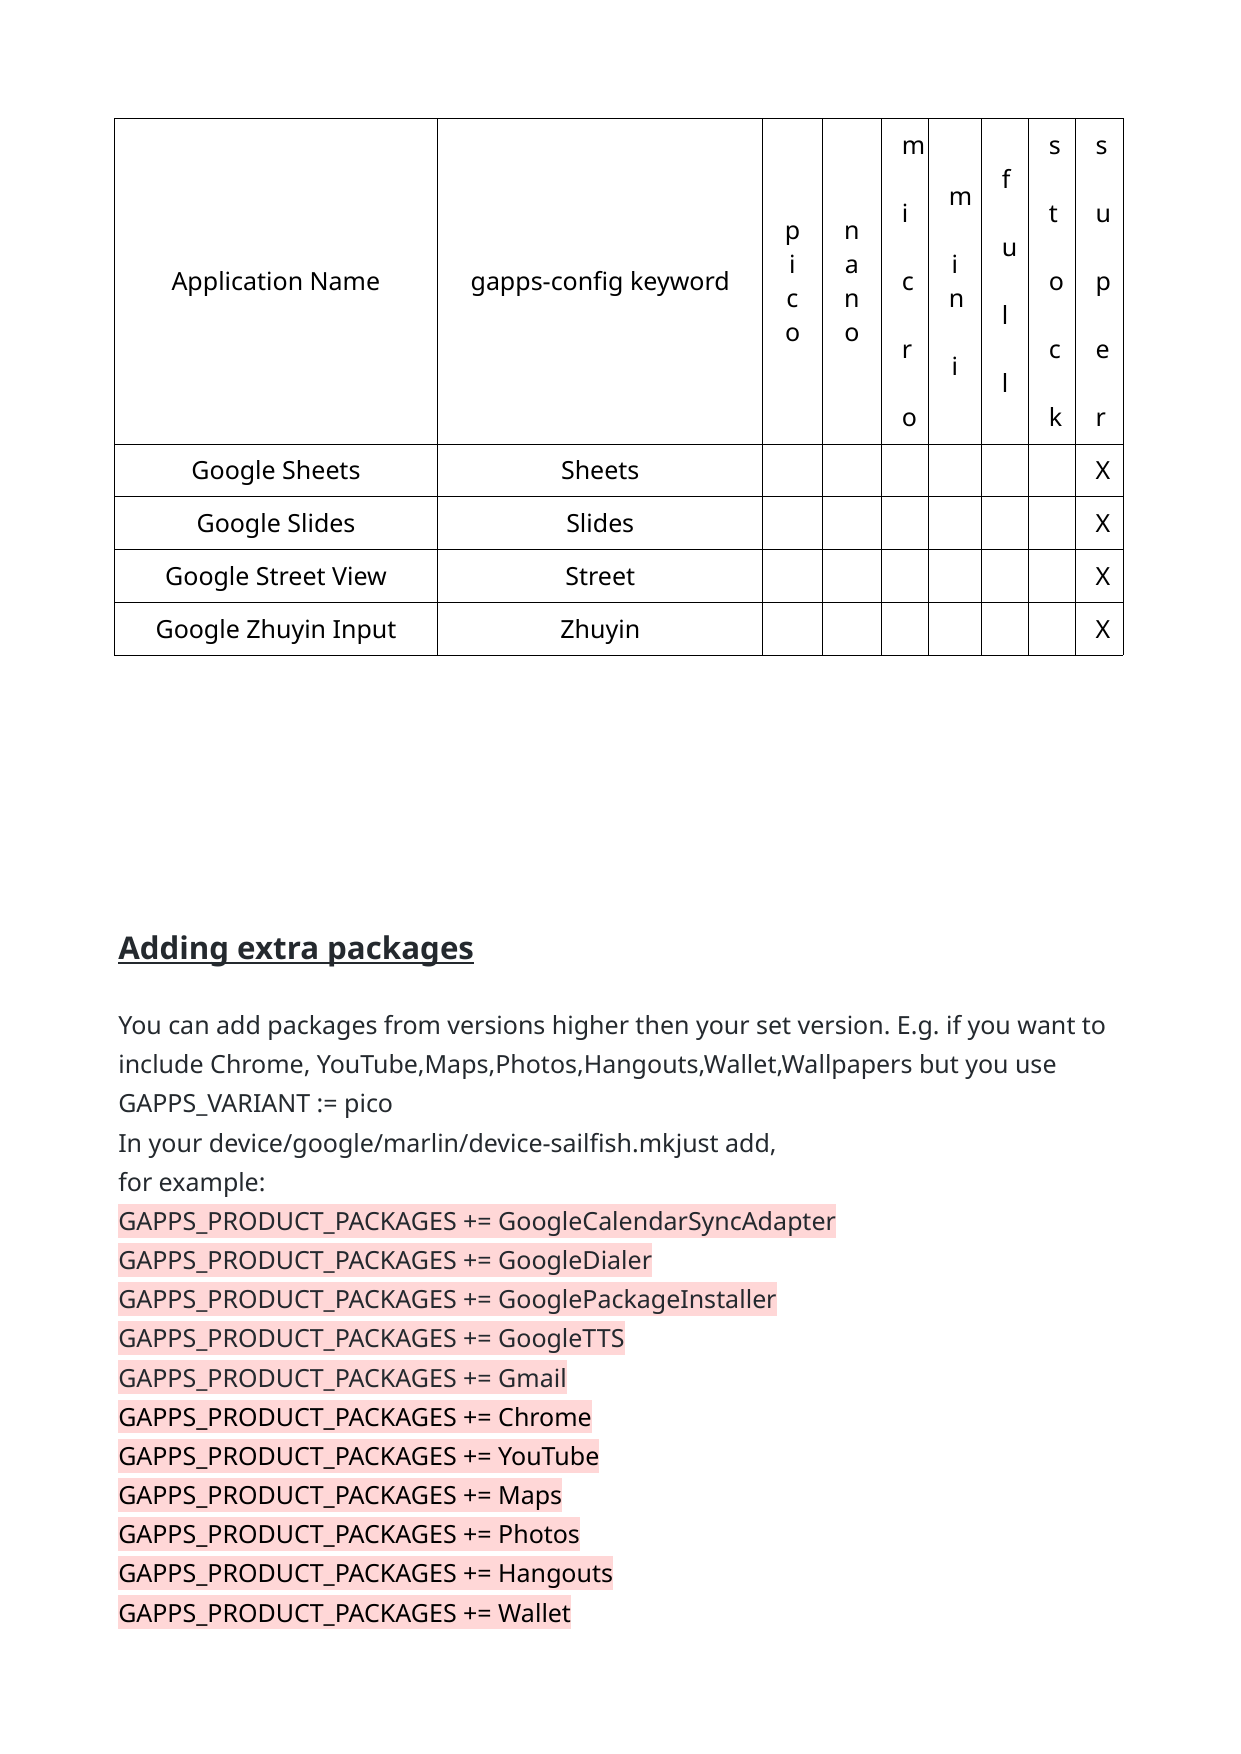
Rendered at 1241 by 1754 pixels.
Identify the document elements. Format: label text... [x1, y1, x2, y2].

table_header s t o c k [1029, 119, 1075, 443]
table_cell [982, 445, 1028, 496]
table_cell [1029, 603, 1075, 655]
table_cell Google Slides [115, 497, 437, 549]
table_cell [982, 497, 1028, 549]
text GAPPS_PRODUCT_PACKAGES += GoogleTTS [118, 1321, 1122, 1355]
text You can add packages from versions higher then your set version. E.g. if you want to include Chrome, YouTube,Maps,Photos,Hangouts,Wallet,Wallpapers but you use [118, 1008, 1122, 1081]
table_header m i c r o [882, 119, 928, 443]
table_header Application Name [115, 119, 437, 443]
table_cell X [1076, 603, 1123, 655]
text GAPPS_PRODUCT_PACKAGES += Maps [118, 1478, 1122, 1512]
table_cell [1029, 445, 1075, 496]
table_cell Zhuyin [438, 603, 762, 655]
table_cell [763, 550, 822, 602]
table_cell X [1076, 550, 1123, 602]
text GAPPS_PRODUCT_PACKAGES += GooglePackageInstaller [118, 1282, 1122, 1316]
table_header gapps-config keyword [438, 119, 762, 443]
table_cell [823, 603, 881, 655]
text for example: [118, 1164, 1122, 1198]
text GAPPS_PRODUCT_PACKAGES += GoogleCalendarSyncAdapter [118, 1204, 1122, 1238]
table_cell [763, 603, 822, 655]
table_cell [929, 550, 981, 602]
text GAPPS_PRODUCT_PACKAGES += Chrome [118, 1399, 1122, 1433]
table_cell [882, 603, 928, 655]
table_cell [763, 497, 822, 549]
table_cell [929, 497, 981, 549]
table_cell [763, 445, 822, 496]
table_cell [1029, 550, 1075, 602]
table_cell [982, 550, 1028, 602]
table_cell [882, 550, 928, 602]
text GAPPS_PRODUCT_PACKAGES += Wallet [118, 1595, 1122, 1629]
table_cell Google Sheets [115, 445, 437, 496]
table_header n a n o [823, 119, 881, 443]
text GAPPS_PRODUCT_PACKAGES += Gmail [118, 1360, 1122, 1394]
text GAPPS_PRODUCT_PACKAGES += Photos [118, 1517, 1122, 1551]
table_header s u p e r [1076, 119, 1123, 443]
table_cell [823, 550, 881, 602]
text GAPPS_PRODUCT_PACKAGES += YouTube [118, 1439, 1122, 1473]
table_header m i n i [929, 119, 981, 443]
text GAPPS_PRODUCT_PACKAGES += Hangouts [118, 1556, 1122, 1590]
table_cell X [1076, 497, 1123, 549]
table_cell Google Street View [115, 550, 437, 602]
table_cell Street [438, 550, 762, 602]
text In your device/google/marlin/device-sailfish.mkjust add, [118, 1125, 1122, 1159]
table_cell Sheets [438, 445, 762, 496]
table_cell [929, 445, 981, 496]
table_cell Google Zhuyin Input [115, 603, 437, 655]
table_cell [982, 603, 1028, 655]
table_cell [882, 497, 928, 549]
text GAPPS_VARIANT := pico [118, 1086, 1122, 1120]
table_cell [823, 445, 881, 496]
table_cell Slides [438, 497, 762, 549]
table_cell [823, 497, 881, 549]
table_cell X [1076, 445, 1123, 496]
table_cell [929, 603, 981, 655]
table_cell [1029, 497, 1075, 549]
text GAPPS_PRODUCT_PACKAGES += GoogleDialer [118, 1243, 1122, 1277]
subtitle Adding extra packages [118, 926, 1122, 969]
table_header p i c o [763, 119, 822, 443]
table_cell [882, 445, 928, 496]
table_header f u l l [982, 119, 1028, 443]
